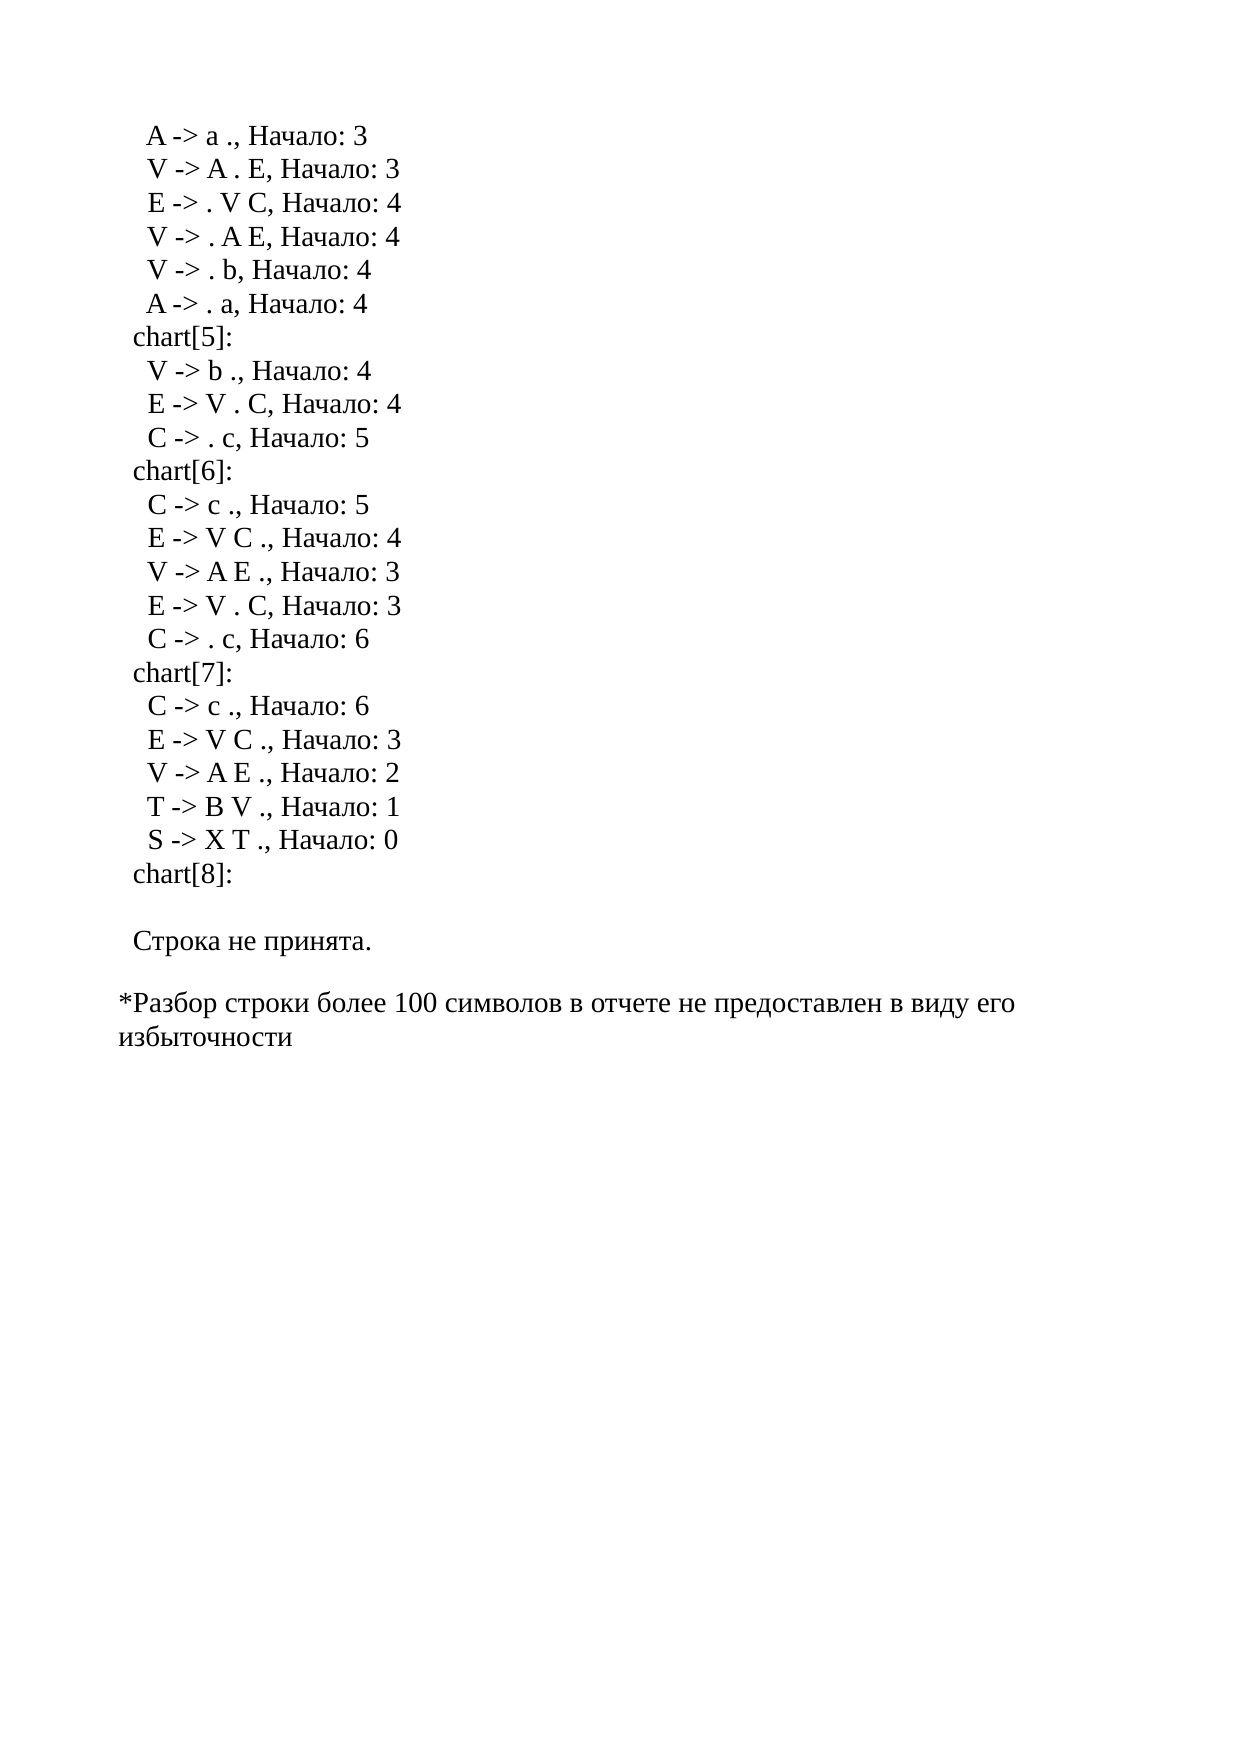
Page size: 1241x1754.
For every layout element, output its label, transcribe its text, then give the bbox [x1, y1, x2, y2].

text C -> c ., Начало: 6 [118, 688, 1122, 722]
text E -> . V C, Начало: 4 [118, 185, 1122, 219]
text V -> A E ., Начало: 2 [118, 755, 1122, 789]
text E -> V C ., Начало: 3 [118, 722, 1122, 755]
text A -> . a, Начало: 4 [118, 286, 1122, 319]
text chart[6]: [118, 453, 1122, 487]
text Строка не принята. [118, 923, 1122, 957]
text *Разбор строки более 100 символов в отчете не предоставлен в виду его избыточности [118, 985, 1122, 1052]
text chart[7]: [118, 655, 1122, 688]
text chart[8]: [118, 856, 1122, 889]
text V -> A E ., Начало: 3 [118, 554, 1122, 588]
text V -> . A E, Начало: 4 [118, 219, 1122, 252]
text chart[5]: [118, 319, 1122, 353]
text C -> . c, Начало: 6 [118, 621, 1122, 655]
text E -> V . C, Начало: 3 [118, 588, 1122, 621]
text V -> b ., Начало: 4 [118, 353, 1122, 386]
text C -> . c, Начало: 5 [118, 420, 1122, 453]
text S -> X T ., Начало: 0 [118, 822, 1122, 856]
text E -> V C ., Начало: 4 [118, 521, 1122, 554]
text V -> A . E, Начало: 3 [118, 152, 1122, 185]
text A -> a ., Начало: 3 [118, 118, 1122, 152]
text C -> c ., Начало: 5 [118, 487, 1122, 521]
text V -> . b, Начало: 4 [118, 252, 1122, 286]
text T -> B V ., Начало: 1 [118, 789, 1122, 822]
text E -> V . C, Начало: 4 [118, 386, 1122, 420]
